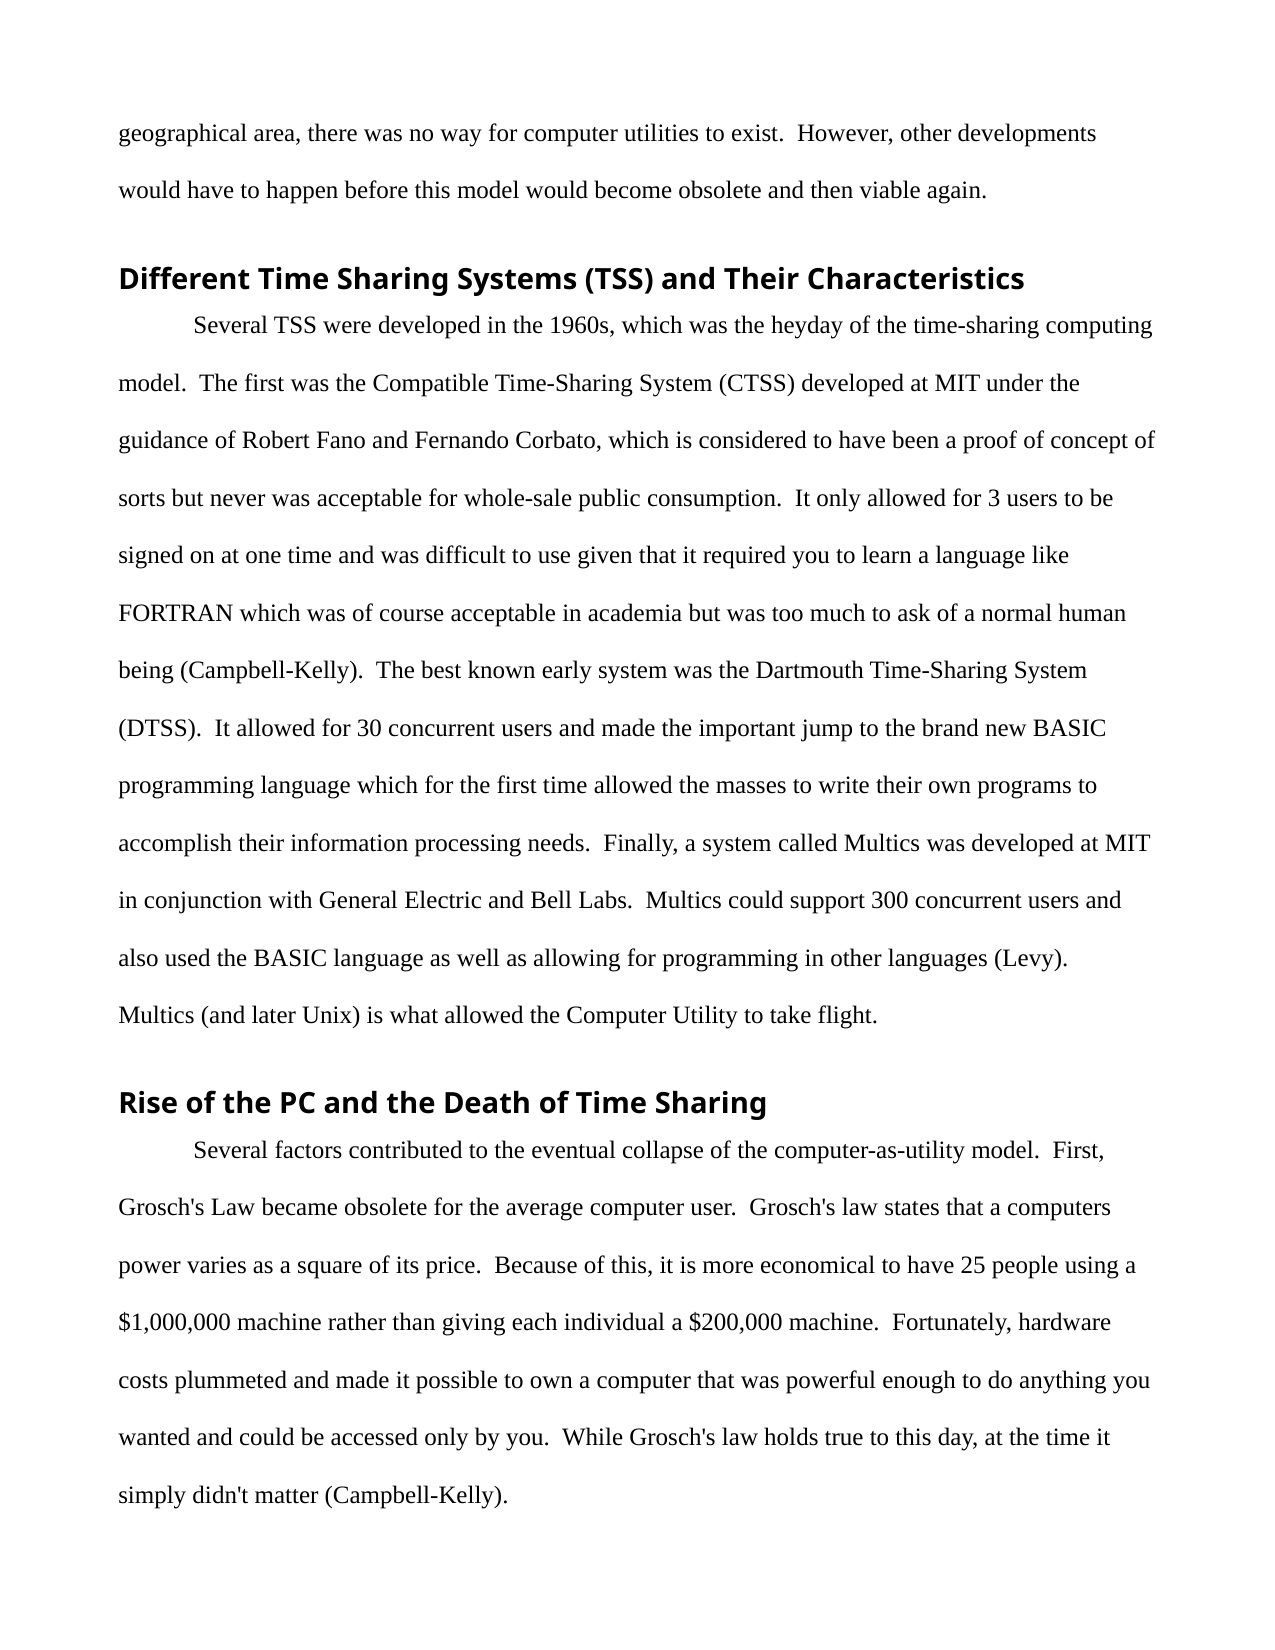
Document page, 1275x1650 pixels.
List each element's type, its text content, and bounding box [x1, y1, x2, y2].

text Several factors contributed to the eventual collapse of the computer-as-utility model. First, Grosch's Law became obsolete for the average computer user. Grosch's law states that a computers power varies as a square of its price. Because of this, it is more economical to have 25 people using a $1,000,000 machine rather than giving each individual a $200,000 machine. Fortunately, hardware costs plummeted and made it possible to own a computer that was powerful enough to do anything you wanted and could be accessed only by you. While Grosch's law holds true to this day, at the time it simply didn't matter (Campbell-Kelly). [118, 1135, 1157, 1509]
subtitle Different Time Sharing Systems (TSS) and Their Characteristics [118, 258, 1157, 298]
text Several TSS were developed in the 1960s, which was the heyday of the time-sharing computing model. The first was the Compatible Time-Sharing System (CTSS) developed at MIT under the guidance of Robert Fano and Fernando Corbato, which is considered to have been a proof of concept of sorts but never was acceptable for whole-sale public consumption. It only allowed for 3 users to be signed on at one time and was difficult to use given that it required you to learn a language like FORTRAN which was of course acceptable in academia but was too much to ask of a normal human being (Campbell-Kelly). The best known early system was the Dartmouth Time-Sharing System (DTSS). It allowed for 30 concurrent users and made the important jump to the brand new BASIC programming language which for the first time allowed the masses to write their own programs to accomplish their information processing needs. Finally, a system called Multics was developed at MIT in conjunction with General Electric and Bell Labs. Multics could support 300 concurrent users and also used the BASIC language as well as allowing for programming in other languages (Levy). Multics (and later Unix) is what allowed the Computer Utility to take flight. [118, 310, 1157, 1029]
text geographical area, there was no way for computer utilities to exist. However, other developments would have to happen before this model would become obsolete and then viable again. [118, 118, 1157, 204]
subtitle Rise of the PC and the Death of Time Sharing [118, 1083, 1157, 1122]
